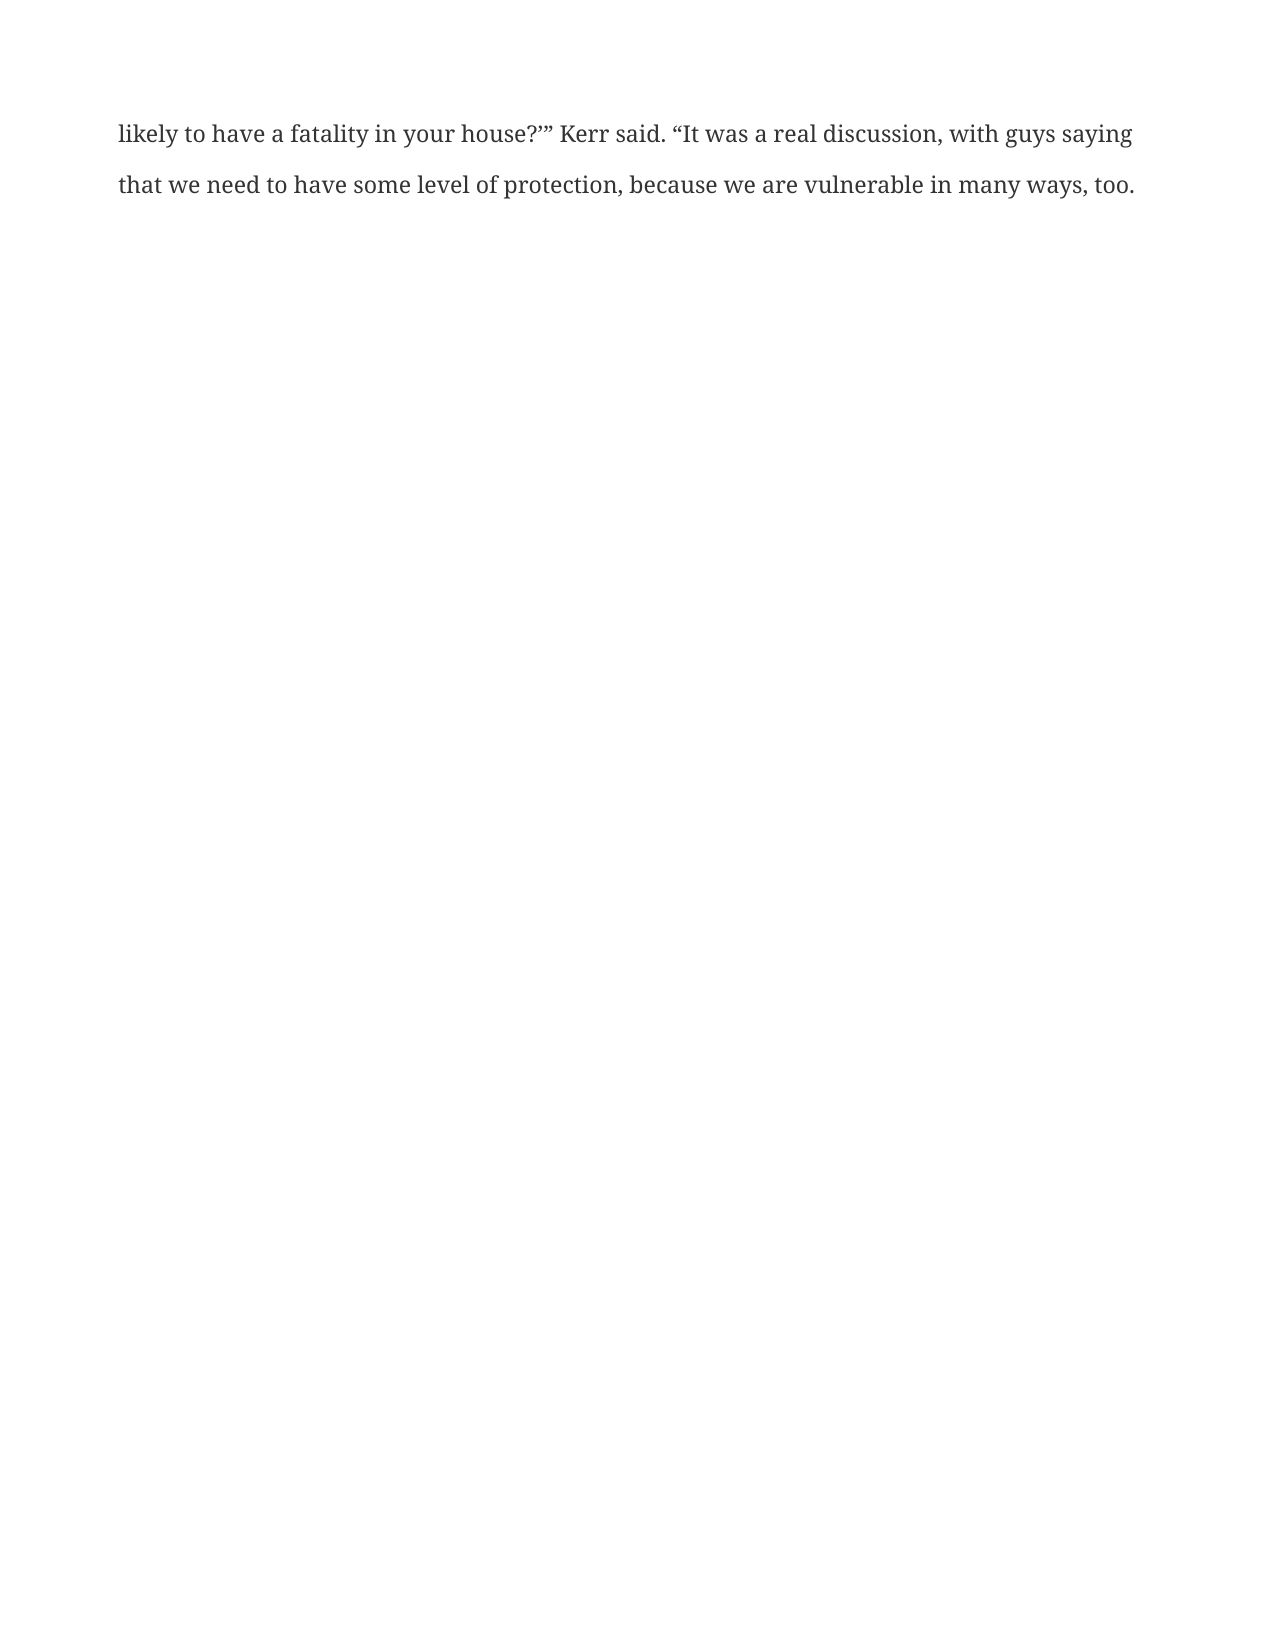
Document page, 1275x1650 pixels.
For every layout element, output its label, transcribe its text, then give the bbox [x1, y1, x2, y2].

text likely to have a fatality in your house?’” Kerr said. “It was a real discussion, with guys saying that we need to have some level of protection, because we are vulnerable in many ways, too. [118, 118, 1157, 200]
